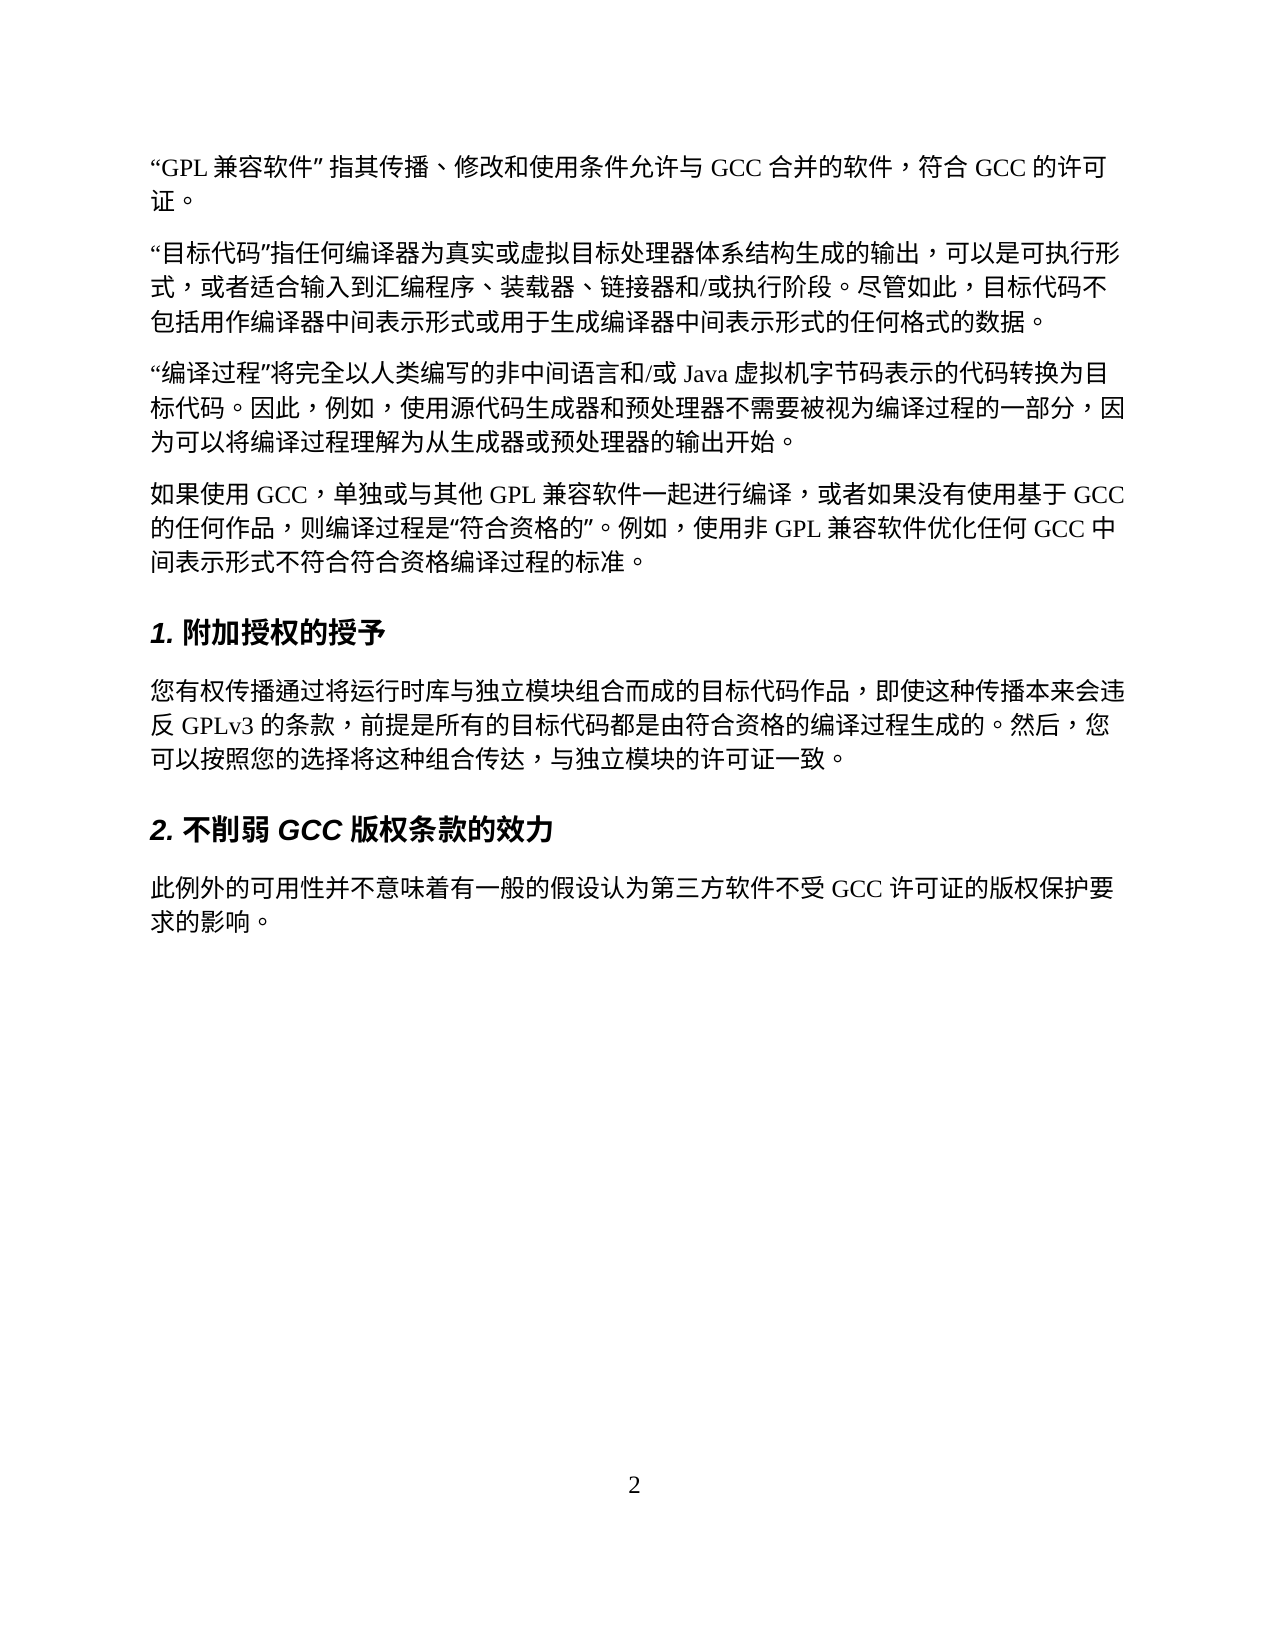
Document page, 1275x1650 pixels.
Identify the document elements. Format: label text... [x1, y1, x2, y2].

subtitle 1. 附加授权的授予 [150, 612, 1125, 652]
subtitle 2. 不削弱 GCC 版权条款的效力 [150, 810, 1125, 849]
text “编译过程”将完全以人类编写的非中间语言和/或 Java 虚拟机字节码表示的代码转换为目标代码。因此，例如，使用源代码生成器和预处理器不需要被视为编译过程的一部分，因为可以将编译过程理解为从生成器或预处理器的输出开始。 [150, 356, 1125, 458]
text 您有权传播通过将运行时库与独立模块组合而成的目标代码作品，即使这种传播本来会违反 GPLv3 的条款，前提是所有的目标代码都是由符合资格的编译过程生成的。然后，您可以按照您的选择将这种组合传达，与独立模块的许可证一致。 [150, 673, 1125, 776]
text “GPL 兼容软件” 指其传播、修改和使用条件允许与 GCC 合并的软件，符合 GCC 的许可证。 [150, 150, 1125, 218]
text 如果使用 GCC，单独或与其他 GPL 兼容软件一起进行编译，或者如果没有使用基于 GCC 的任何作品，则编译过程是“符合资格的”。例如，使用非 GPL 兼容软件优化任何 GCC 中间表示形式不符合符合资格编译过程的标准。 [150, 476, 1125, 578]
text 此例外的可用性并不意味着有一般的假设认为第三方软件不受 GCC 许可证的版权保护要求的影响。 [150, 871, 1125, 939]
text “目标代码”指任何编译器为真实或虚拟目标处理器体系结构生成的输出，可以是可执行形式，或者适合输入到汇编程序、装载器、链接器和/或执行阶段。尽管如此，目标代码不包括用作编译器中间表示形式或用于生成编译器中间表示形式的任何格式的数据。 [150, 236, 1125, 338]
